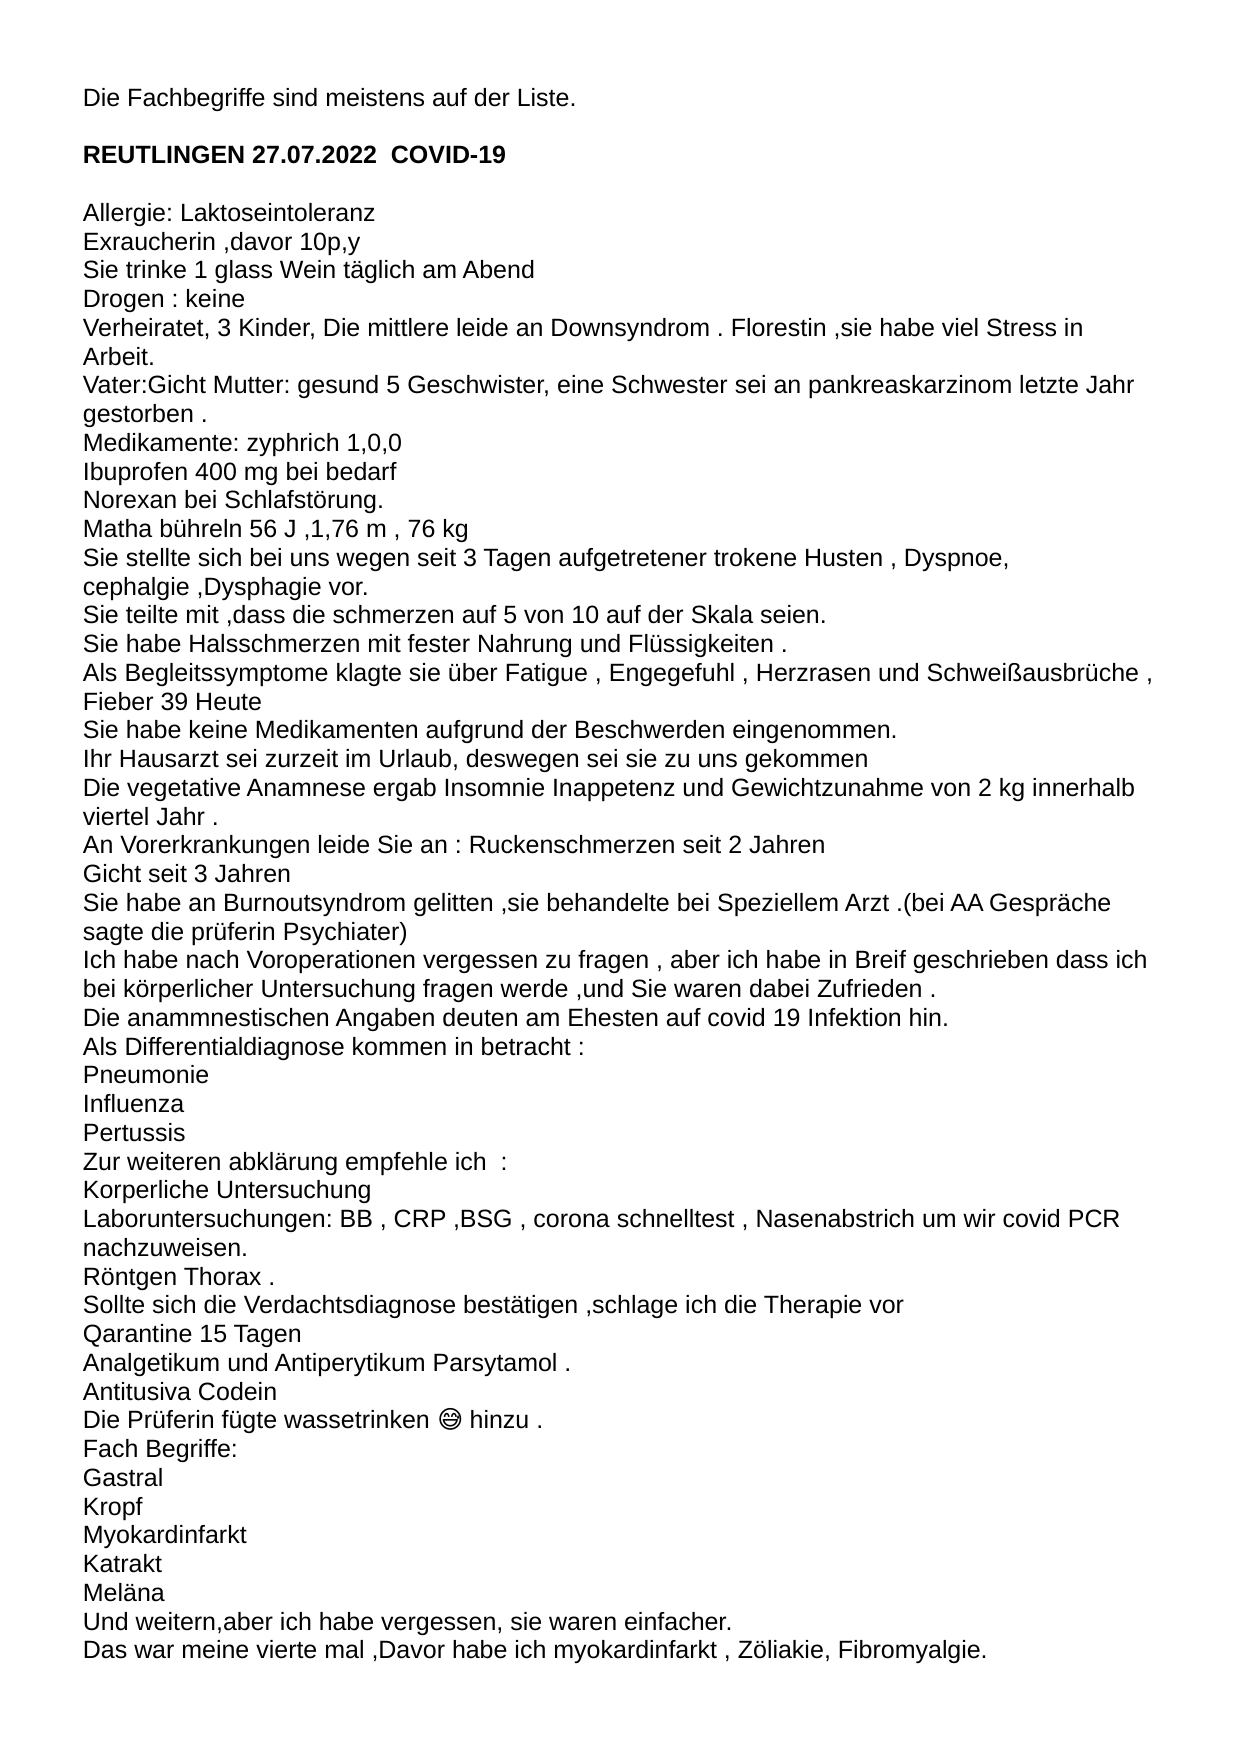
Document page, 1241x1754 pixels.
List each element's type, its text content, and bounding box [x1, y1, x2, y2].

text Fach Begriffe: [83, 1434, 1157, 1463]
text Analgetikum und Antiperytikum Parsytamol . [83, 1348, 1157, 1376]
text Drogen : keine [83, 284, 1157, 313]
text Ihr Hausarzt sei zurzeit im Urlaub, deswegen sei sie zu uns gekommen [83, 744, 1157, 773]
text Pneumonie [83, 1060, 1157, 1089]
text Die vegetative Anamnese ergab Insomnie Inappetenz und Gewichtzunahme von 2 kg innerhalb viertel Jahr . [83, 773, 1157, 830]
text Medikamente: zyphrich 1,0,0 [83, 428, 1157, 456]
text Als Begleitssymptome klagte sie über Fatigue , Engegefuhl , Herzrasen und Schweißausbrüche , Fieber 39 Heute [83, 658, 1157, 715]
text Ich habe nach Voroperationen vergessen zu fragen , aber ich habe in Breif geschrieben dass ich bei körperlicher Untersuchung fragen werde ,und Sie waren dabei Zufrieden . [83, 945, 1157, 1003]
text Sie stellte sich bei uns wegen seit 3 Tagen aufgetretener trokene Husten , Dyspnoe, cephalgie ,Dysphagie vor. [83, 543, 1157, 600]
text Laboruntersuchungen: BB , CRP ,BSG , corona schnelltest , Nasenabstrich um wir covid PCR nachzuweisen. [83, 1204, 1157, 1261]
text Allergie: Laktoseintoleranz [83, 198, 1157, 226]
text Das war meine vierte mal ,Davor habe ich myokardinfarkt , Zöliakie, Fibromyalgie. [83, 1635, 1157, 1664]
text Ibuprofen 400 mg bei bedarf [83, 456, 1157, 485]
text Matha bühreln 56 J ,1,76 m , 76 kg [83, 514, 1157, 543]
text Gicht seit 3 Jahren [83, 859, 1157, 888]
text Die Fachbegriffe sind meistens auf der Liste. [83, 83, 1157, 111]
text Die Prüferin fügte wassetrinken 😅 hinzu . [83, 1405, 1157, 1434]
text Norexan bei Schlafstörung. [83, 485, 1157, 514]
text Röntgen Thorax . [83, 1261, 1157, 1290]
text Verheiratet, 3 Kinder, Die mittlere leide an Downsyndrom . Florestin ,sie habe viel Stress in Arbeit. [83, 313, 1157, 370]
text Katrakt [83, 1549, 1157, 1578]
text Sie teilte mit ,dass die schmerzen auf 5 von 10 auf der Skala seien. [83, 600, 1157, 629]
text Myokardinfarkt [83, 1520, 1157, 1549]
text Kropf [83, 1491, 1157, 1520]
text REUTLINGEN 27.07.2022 COVID-19 [83, 140, 1157, 169]
text Vater:Gicht Mutter: gesund 5 Geschwister, eine Schwester sei an pankreaskarzinom letzte Jahr gestorben . [83, 370, 1157, 428]
text Sie habe Halsschmerzen mit fester Nahrung und Flüssigkeiten . [83, 629, 1157, 658]
text Influenza [83, 1089, 1157, 1118]
text Sie trinke 1 glass Wein täglich am Abend [83, 255, 1157, 284]
text Sie habe keine Medikamenten aufgrund der Beschwerden eingenommen. [83, 715, 1157, 744]
text Pertussis [83, 1118, 1157, 1146]
text Exraucherin ,davor 10p,y [83, 226, 1157, 255]
text Sie habe an Burnoutsyndrom gelitten ,sie behandelte bei Speziellem Arzt .(bei AA Gespräche sagte die prüferin Psychiater) [83, 888, 1157, 945]
text Sollte sich die Verdachtsdiagnose bestätigen ,schlage ich die Therapie vor [83, 1290, 1157, 1319]
text Korperliche Untersuchung [83, 1175, 1157, 1204]
text Meläna [83, 1578, 1157, 1606]
text Zur weiteren abklärung empfehle ich : [83, 1146, 1157, 1175]
text An Vorerkrankungen leide Sie an : Ruckenschmerzen seit 2 Jahren [83, 830, 1157, 859]
text Qarantine 15 Tagen [83, 1319, 1157, 1348]
text Als Differentialdiagnose kommen in betracht : [83, 1031, 1157, 1060]
text Die anammnestischen Angaben deuten am Ehesten auf covid 19 Infektion hin. [83, 1003, 1157, 1031]
text Und weitern,aber ich habe vergessen, sie waren einfacher. [83, 1606, 1157, 1635]
text Antitusiva Codein [83, 1376, 1157, 1405]
text Gastral [83, 1463, 1157, 1491]
